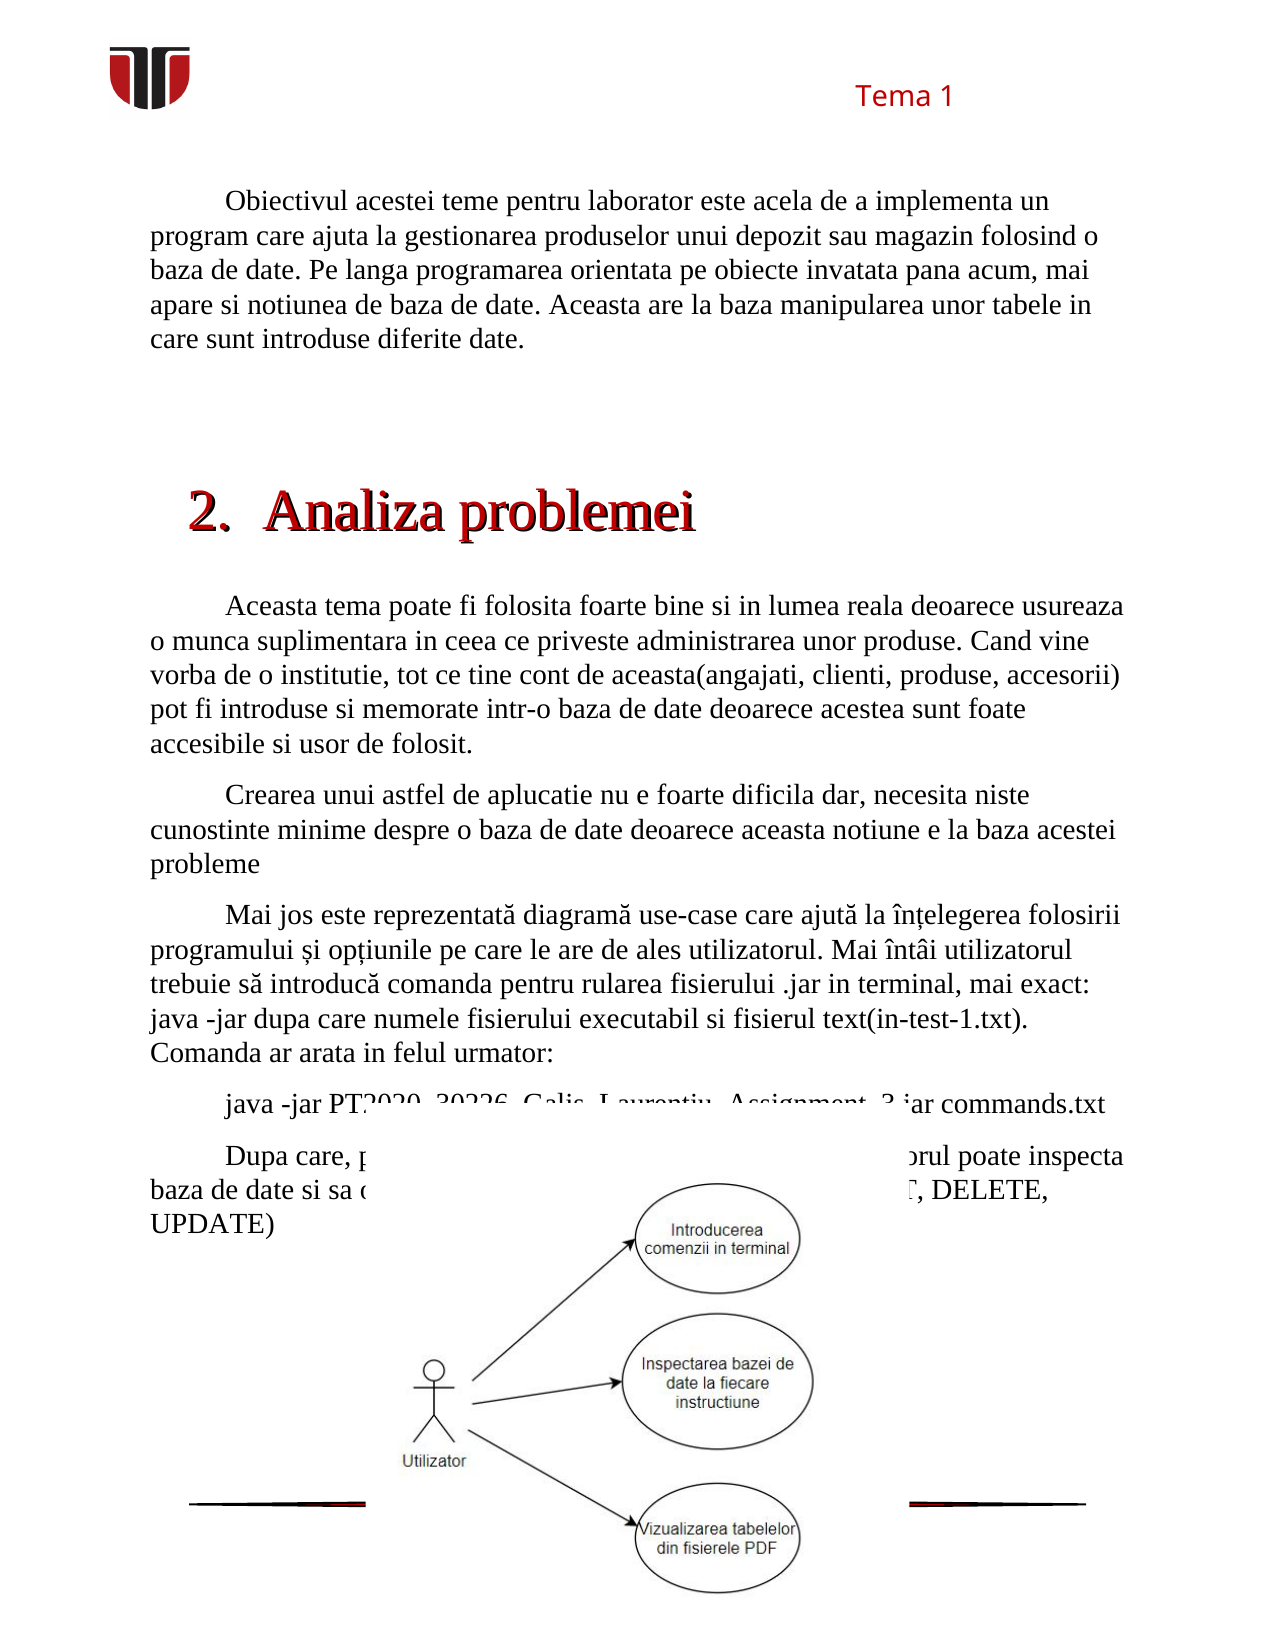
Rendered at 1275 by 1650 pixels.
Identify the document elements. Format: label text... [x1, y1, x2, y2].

text Aceasta tema poate fi folosita foarte bine si in lumea reala deoarece usureaza o munca suplimentara in ceea ce priveste administrarea unor produse. Cand vine vorba de o institutie, tot ce tine cont de aceasta(angajati, clienti, produse, accesorii) pot fi introduse si memorate intr-o baza de date deoarece acestea sunt foate accesibile si usor de folosit. [150, 588, 1125, 760]
text java -jar PT2020_30226_Galis_Laurentiu_Assignment_3.jar commands.txt [150, 1086, 1125, 1120]
text Dupa care, programul se va executa. In acest timp, utilizatorul poate inspecta baza de date si sa observe modificarile facute pe aceasta(INSERT, DELETE, UPDATE) [910, 1138, 1125, 1240]
list Analiza problemei [187, 475, 1125, 542]
text Obiectivul acestei teme pentru laborator este acela de a implementa un program care ajuta la gestionarea produselor unui depozit sau magazin folosind o baza de date. Pe langa programarea orientata pe obiecte invatata pana acum, mai apare si notiunea de baza de date. Aceasta are la baza manipularea unor tabele in care sunt introduse diferite date. [150, 183, 1125, 355]
text Crearea unui astfel de aplucatie nu e foarte dificila dar, necesita niste cunostinte minime despre o baza de date deoarece aceasta notiune e la baza acestei probleme [150, 777, 1125, 880]
text Mai jos este reprezentată diagramă use-case care ajută la înțelegerea folosirii programului și opțiunile pe care le are de ales utilizatorul. Mai întâi utilizatorul trebuie să introducă comanda pentru rularea fisierului .jar in terminal, mai exact: java -jar dupa care numele fisierului executabil si fisierul text(in-test-1.txt). Comanda ar arata in felul urmator: [150, 897, 1125, 1069]
text Dupa care, programul se va executa. In acest timp, utilizatorul poate inspecta baza de date si sa observe modificarile facute pe aceasta(INSERT, DELETE, UPDATE) [150, 1138, 365, 1240]
